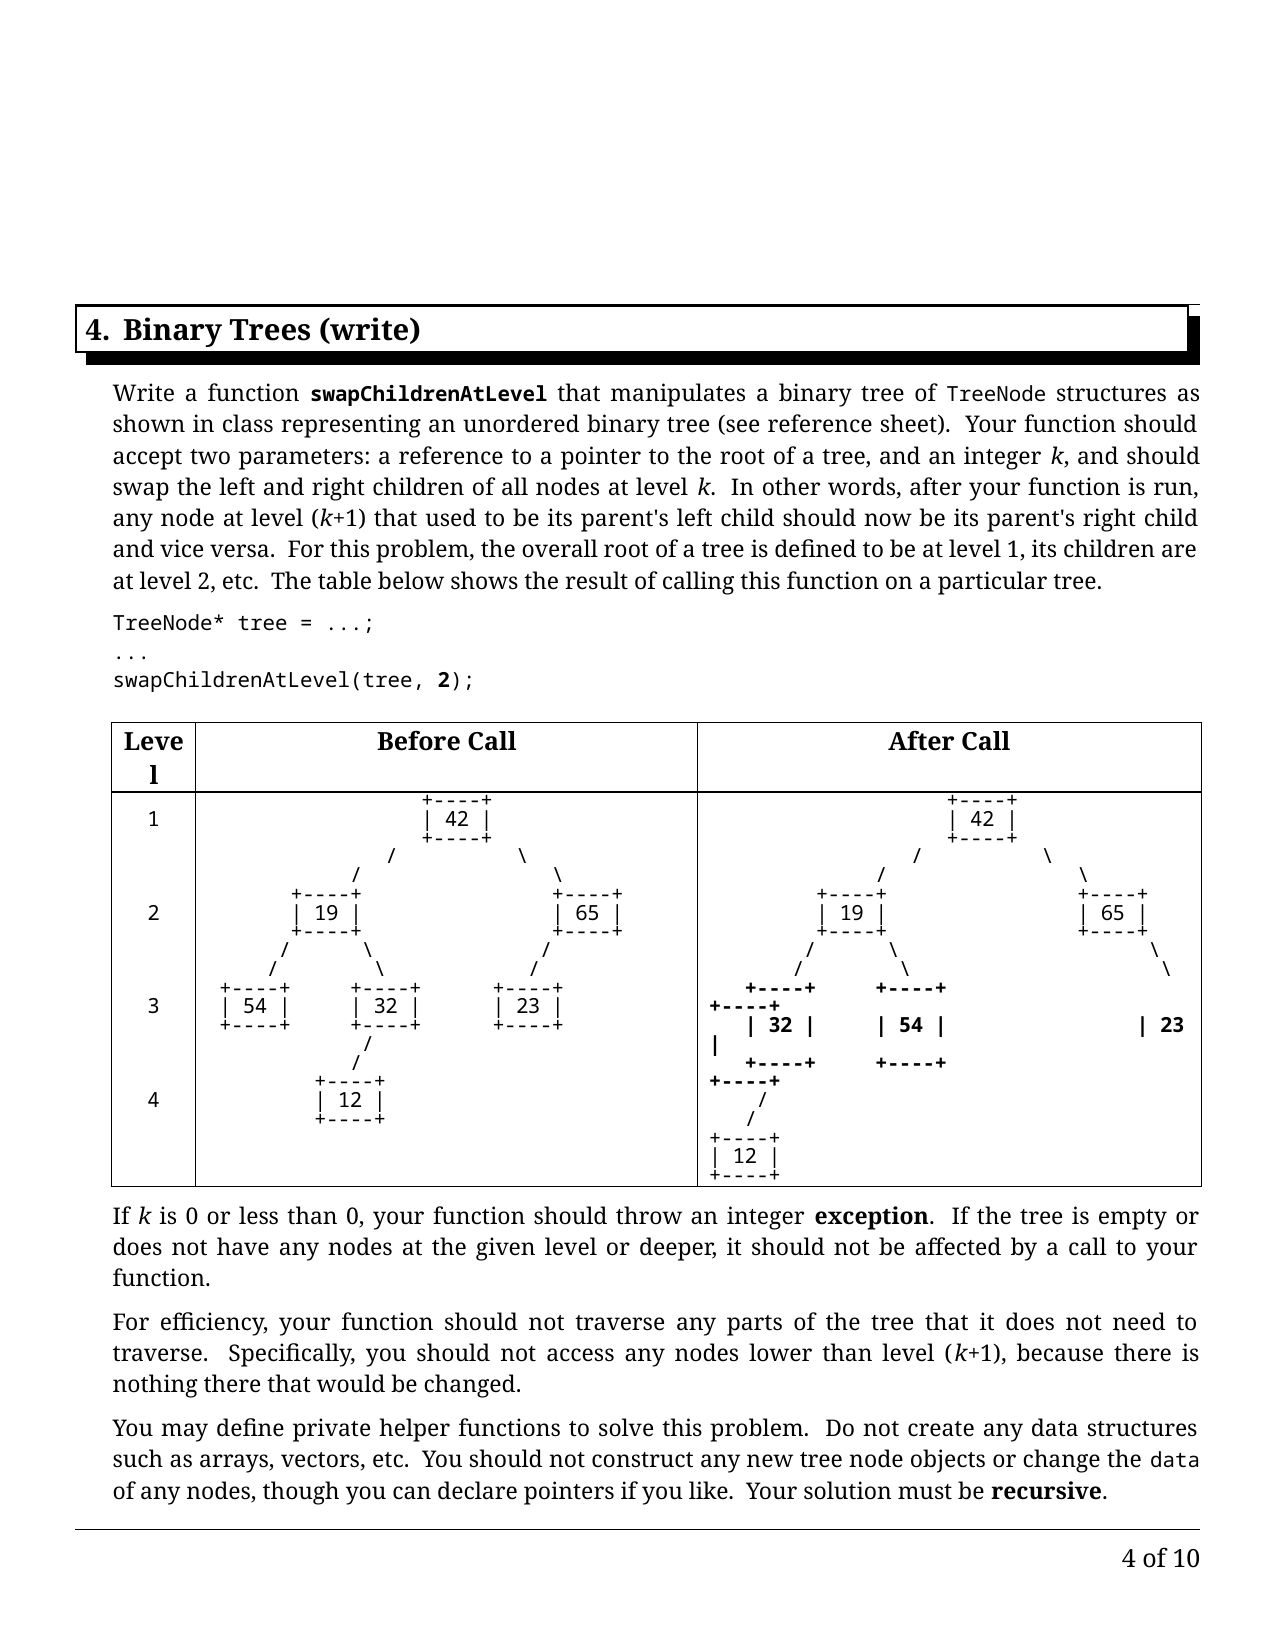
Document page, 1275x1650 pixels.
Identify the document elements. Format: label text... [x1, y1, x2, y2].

table_cell +----+ | 42 | +----+ / \ / \ +----+ +----+ | 19 | | 65 | +----+ +----+ / \ \ / \ \ +----+ +----+ +----+ | 32 | | 54 | | 23 | +----+ +----+ +----+ / / +----+ | 12 | +----+ [698, 793, 1201, 1186]
text For efficiency, your function should not traverse any parts of the tree that it does not need to traverse. Specifically, you should not access any nodes lower than level (k+1), because there is nothing there that would be changed. [112, 1306, 1200, 1400]
text TreeNode* tree = ...; [112, 608, 1200, 637]
table_header Level [112, 723, 195, 791]
text You may define private helper functions to solve this problem. Do not create any data structures such as arrays, vectors, etc. You should not construct any new tree node objects or change the data of any nodes, though you can declare pointers if you like. Your solution must be recursive. [112, 1412, 1200, 1506]
text swapChildrenAtLevel(tree, 2); [112, 665, 1200, 694]
subtitle 4. Binary Trees (write) [77, 307, 1187, 351]
table_cell 1 2 3 4 [112, 793, 195, 1186]
text If k is 0 or less than 0, your function should throw an integer exception. If the tree is empty or does not have any nodes at the given level or deeper, it should not be affected by a call to your function. [112, 1200, 1200, 1293]
table_header Before Call [196, 723, 697, 791]
table_cell +----+ | 42 | +----+ / \ / \ +----+ +----+ | 19 | | 65 | +----+ +----+ / \ / / \ / +----+ +----+ +----+ | 54 | | 32 | | 23 | +----+ +----+ +----+ / / +----+ | 12 | +----+ [196, 793, 697, 1186]
table_header After Call [698, 723, 1201, 791]
text Write a function swapChildrenAtLevel that manipulates a binary tree of TreeNode structures as shown in class representing an unordered binary tree (see reference sheet). Your function should accept two parameters: a reference to a pointer to the root of a tree, and an integer k, and should swap the left and right children of all nodes at level k. In other words, after your function is run, any node at level (k+1) that used to be its parent's left child should now be its parent's right child and vice versa. For this problem, the overall root of a tree is defined to be at level 1, its children are at level 2, etc. The table below shows the result of calling this function on a particular tree. [112, 377, 1200, 596]
text ... [112, 637, 1200, 665]
